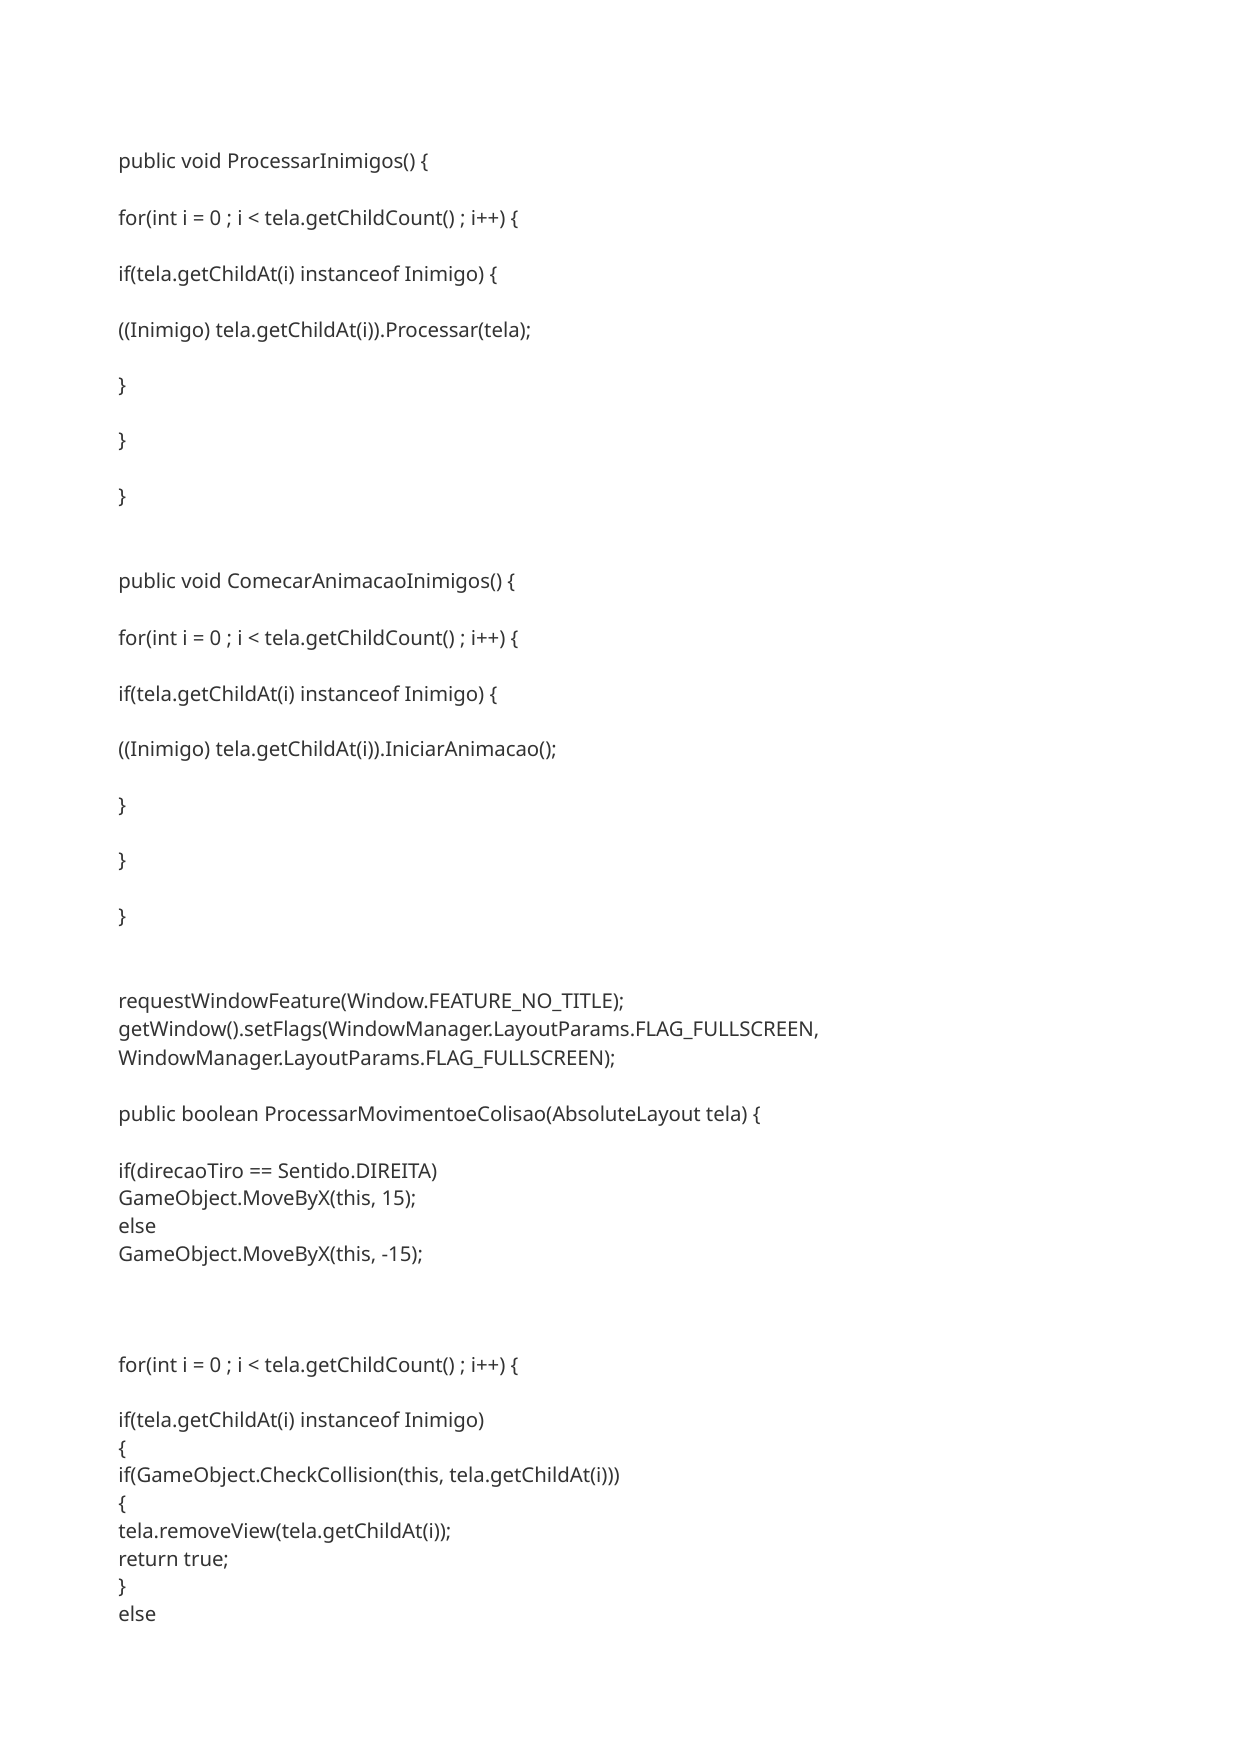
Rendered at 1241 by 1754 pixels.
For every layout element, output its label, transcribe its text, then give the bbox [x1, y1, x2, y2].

text ((Inimigo) tela.getChildAt(i)).IniciarAnimacao(); } } } [118, 707, 1122, 929]
text GameObject.MoveByX(this, -15); for(int i = 0 ; i < tela.getChildCount() ; i++) { if(tela.getChildAt(i) instanceof Inimigo) { if(GameObject.CheckCollision(this, tela.getChildAt(i))) { tela.removeView(tela.getChildAt(i)); return true; } else [118, 1239, 1122, 1627]
text requestWindowFeature(Window.FEATURE_NO_TITLE); getWindow().setFlags(WindowManager.LayoutParams.FLAG_FULLSCREEN, WindowManager.LayoutParams.FLAG_FULLSCREEN); [118, 986, 1122, 1071]
text public void ComecarAnimacaoInimigos() { for(int i = 0 ; i < tela.getChildCount() ; i++) { if(tela.getChildAt(i) instanceof Inimigo) { [118, 567, 1122, 707]
text public void ProcessarInimigos() { for(int i = 0 ; i < tela.getChildCount() ; i++) { if(tela.getChildAt(i) instanceof Inimigo) { [118, 147, 1122, 287]
text ((Inimigo) tela.getChildAt(i)).Processar(tela); } } } [118, 287, 1122, 509]
text public boolean ProcessarMovimentoeColisao(AbsoluteLayout tela) { if(direcaoTiro == Sentido.DIREITA) GameObject.MoveByX(this, 15); else [118, 1100, 1122, 1239]
